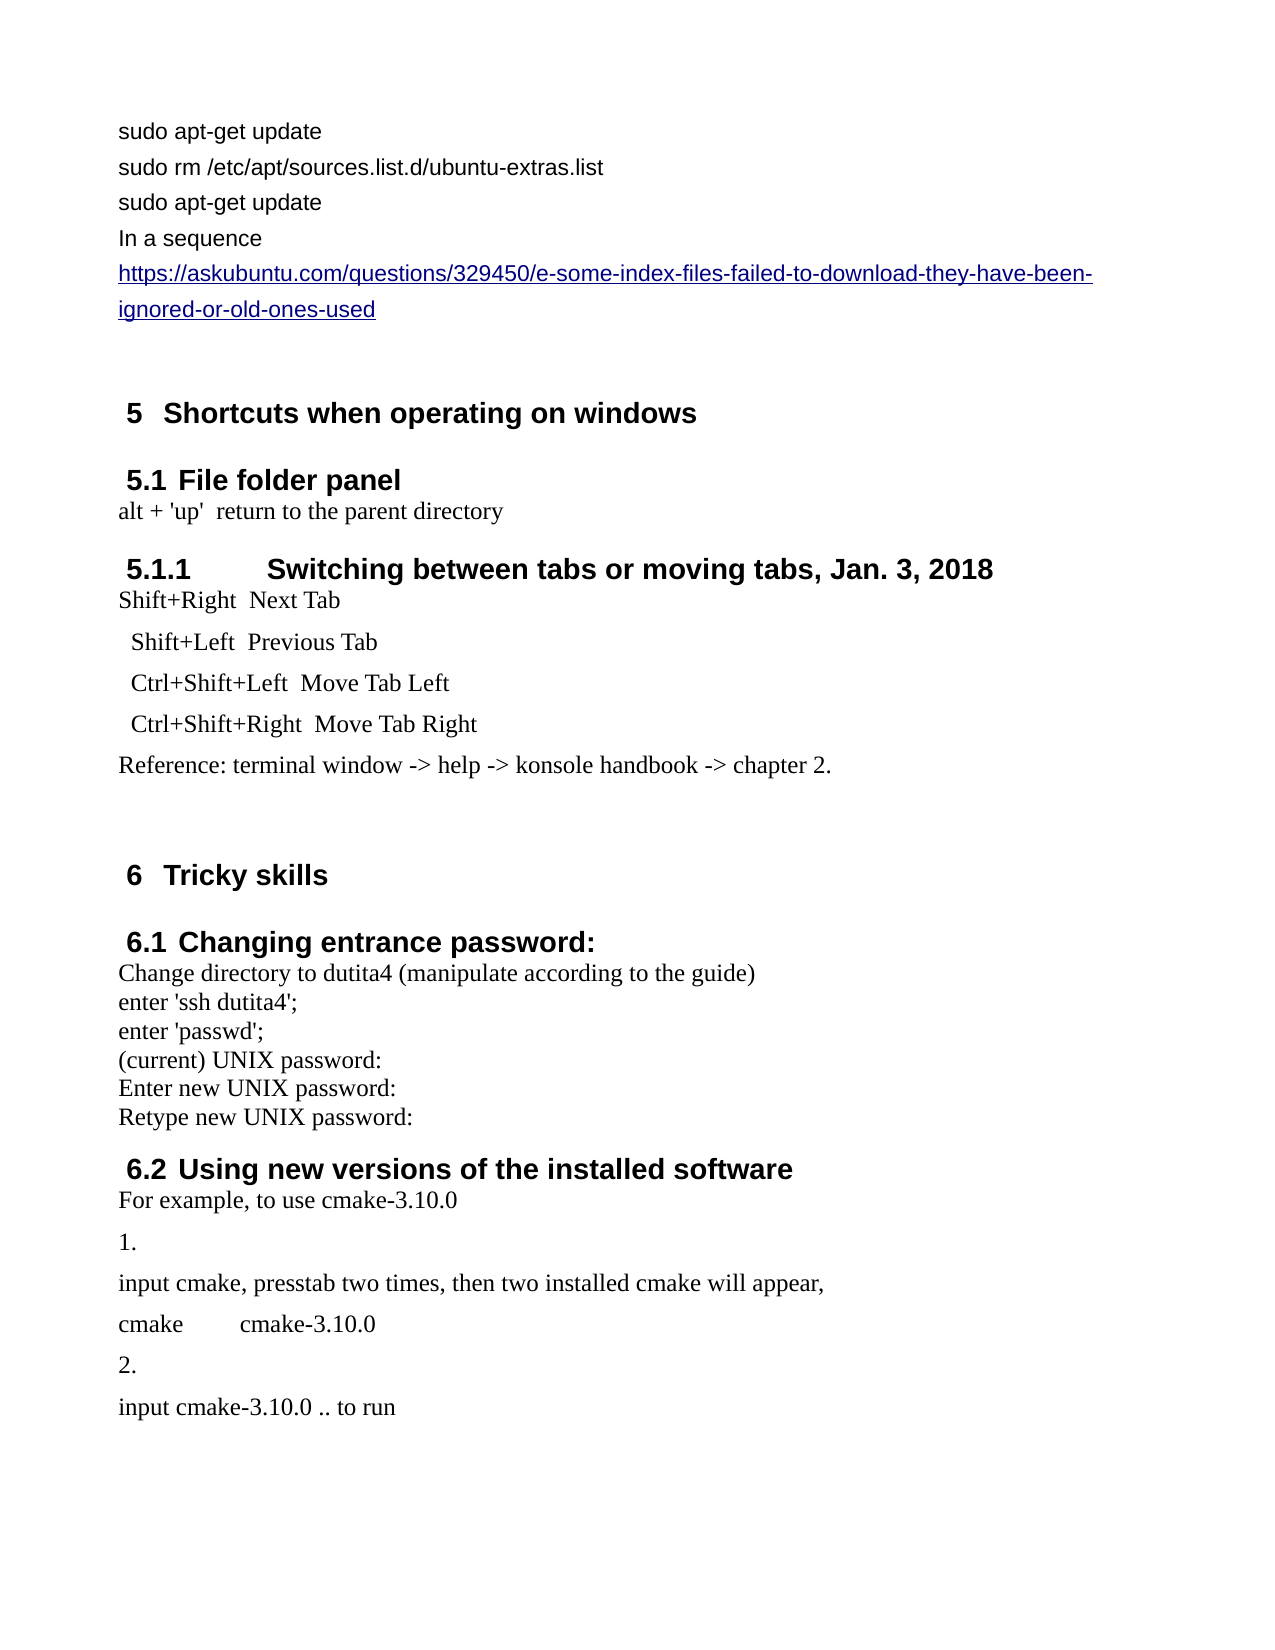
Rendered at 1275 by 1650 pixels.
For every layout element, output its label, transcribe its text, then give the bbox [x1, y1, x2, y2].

text cmake cmake-3.10.0 [118, 1309, 1157, 1338]
subtitle Tricky skills [118, 858, 1157, 892]
text input cmake-3.10.0 .. to run [118, 1392, 1157, 1420]
subtitle Shortcuts when operating on windows [118, 396, 1157, 429]
text Retype new UNIX password: [118, 1102, 1157, 1131]
text Shift+Right Next Tab [118, 586, 1157, 614]
text Reference: terminal window -> help -> konsole handbook -> chapter 2. [118, 751, 1157, 779]
subtitle Switching between tabs or moving tabs, Jan. 3, 2018 [118, 552, 1157, 586]
text In a sequence [118, 225, 1157, 251]
text sudo apt-get update sudo rm /etc/apt/sources.list.d/ubuntu-extras.list sudo apt-get update [118, 118, 1157, 216]
text Change directory to dutita4 (manipulate according to the guide) [118, 958, 1157, 987]
text (current) UNIX password: [118, 1045, 1157, 1073]
text 2. [118, 1350, 1157, 1379]
text Ctrl+Shift+Left Move Tab Left [118, 668, 1157, 697]
text 1. [118, 1227, 1157, 1255]
text input cmake, presstab two times, then two installed cmake will appear, [118, 1268, 1157, 1297]
text alt + 'up' return to the parent directory [118, 496, 1157, 525]
subtitle File folder panel [118, 463, 1157, 496]
text Ctrl+Shift+Right Move Tab Right [118, 709, 1157, 738]
text https://askubuntu.com/questions/329450/e-some-index-files-failed-to-download-they-have-been-ignored-or-old-ones-used [118, 260, 1157, 361]
text enter 'passwd'; [118, 1016, 1157, 1045]
text enter 'ssh dutita4'; [118, 987, 1157, 1016]
text Shift+Left Previous Tab [118, 627, 1157, 656]
subtitle Using new versions of the installed software [118, 1152, 1157, 1185]
text Enter new UNIX password: [118, 1073, 1157, 1102]
subtitle Changing entrance password: [118, 925, 1157, 958]
text For example, to use cmake-3.10.0 [118, 1185, 1157, 1214]
